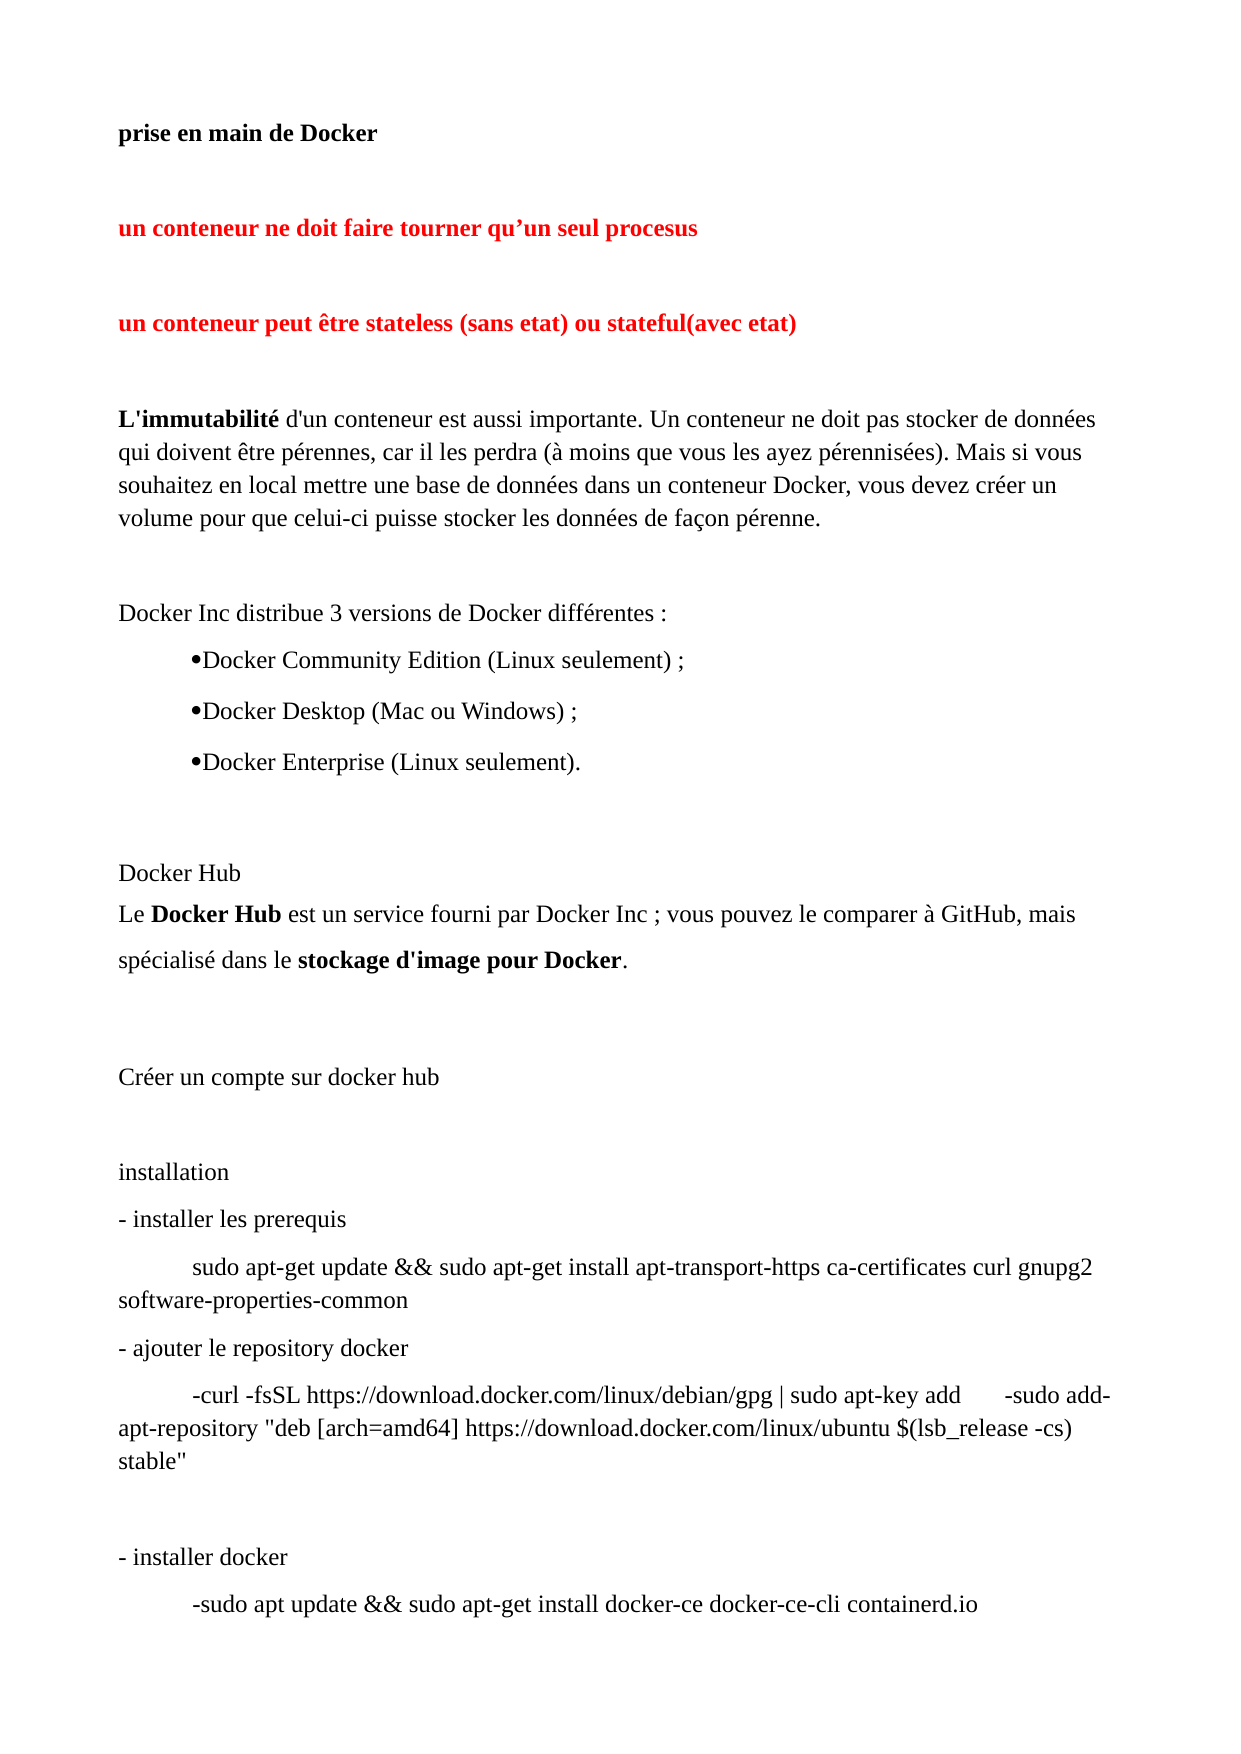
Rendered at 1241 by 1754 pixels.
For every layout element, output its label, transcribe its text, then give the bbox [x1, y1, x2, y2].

text Créer un compte sur docker hub [118, 1062, 1122, 1091]
text Le Docker Hub est un service fourni par Docker Inc ; vous pouvez le comparer à GitHub, mais spécialisé dans le stockage d'image pour Docker. [118, 899, 1122, 973]
text L'immutabilité d'un conteneur est aussi importante. Un conteneur ne doit pas stocker de données qui doivent être pérennes, car il les perdra (à moins que vous les ayez pérennisées). Mais si vous souhaitez en local mettre une base de données dans un conteneur Docker, vous devez créer un volume pour que celui-ci puisse stocker les données de façon pérenne. [118, 404, 1122, 532]
list Docker Community Edition (Linux seulement) ; [192, 646, 1122, 674]
text Docker Inc distribue 3 versions de Docker différentes : [118, 598, 1122, 627]
list Docker Enterprise (Linux seulement). [192, 747, 1122, 776]
text un conteneur peut être stateless (sans etat) ou stateful(avec etat) [118, 308, 1122, 337]
list Docker Desktop (Mac ou Windows) ; [192, 696, 1122, 725]
text prise en main de Docker [118, 118, 1122, 147]
text -curl -fsSL https://download.docker.com/linux/debian/gpg | sudo apt-key add -sudo add-apt-repository "deb [arch=amd64] https://download.docker.com/linux/ubuntu $(lsb_release -cs) stable" [118, 1380, 1122, 1475]
text -sudo apt update && sudo apt-get install docker-ce docker-ce-cli containerd.io [118, 1589, 1122, 1618]
text installation [118, 1157, 1122, 1186]
subtitle Docker Hub [118, 858, 1122, 886]
text - installer docker [118, 1542, 1122, 1570]
text sudo apt-get update && sudo apt-get install apt-transport-https ca-certificates curl gnupg2 software-properties-common [118, 1252, 1122, 1314]
text un conteneur ne doit faire tourner qu’un seul procesus [118, 213, 1122, 242]
text - ajouter le repository docker [118, 1333, 1122, 1362]
text - installer les prerequis [118, 1204, 1122, 1233]
